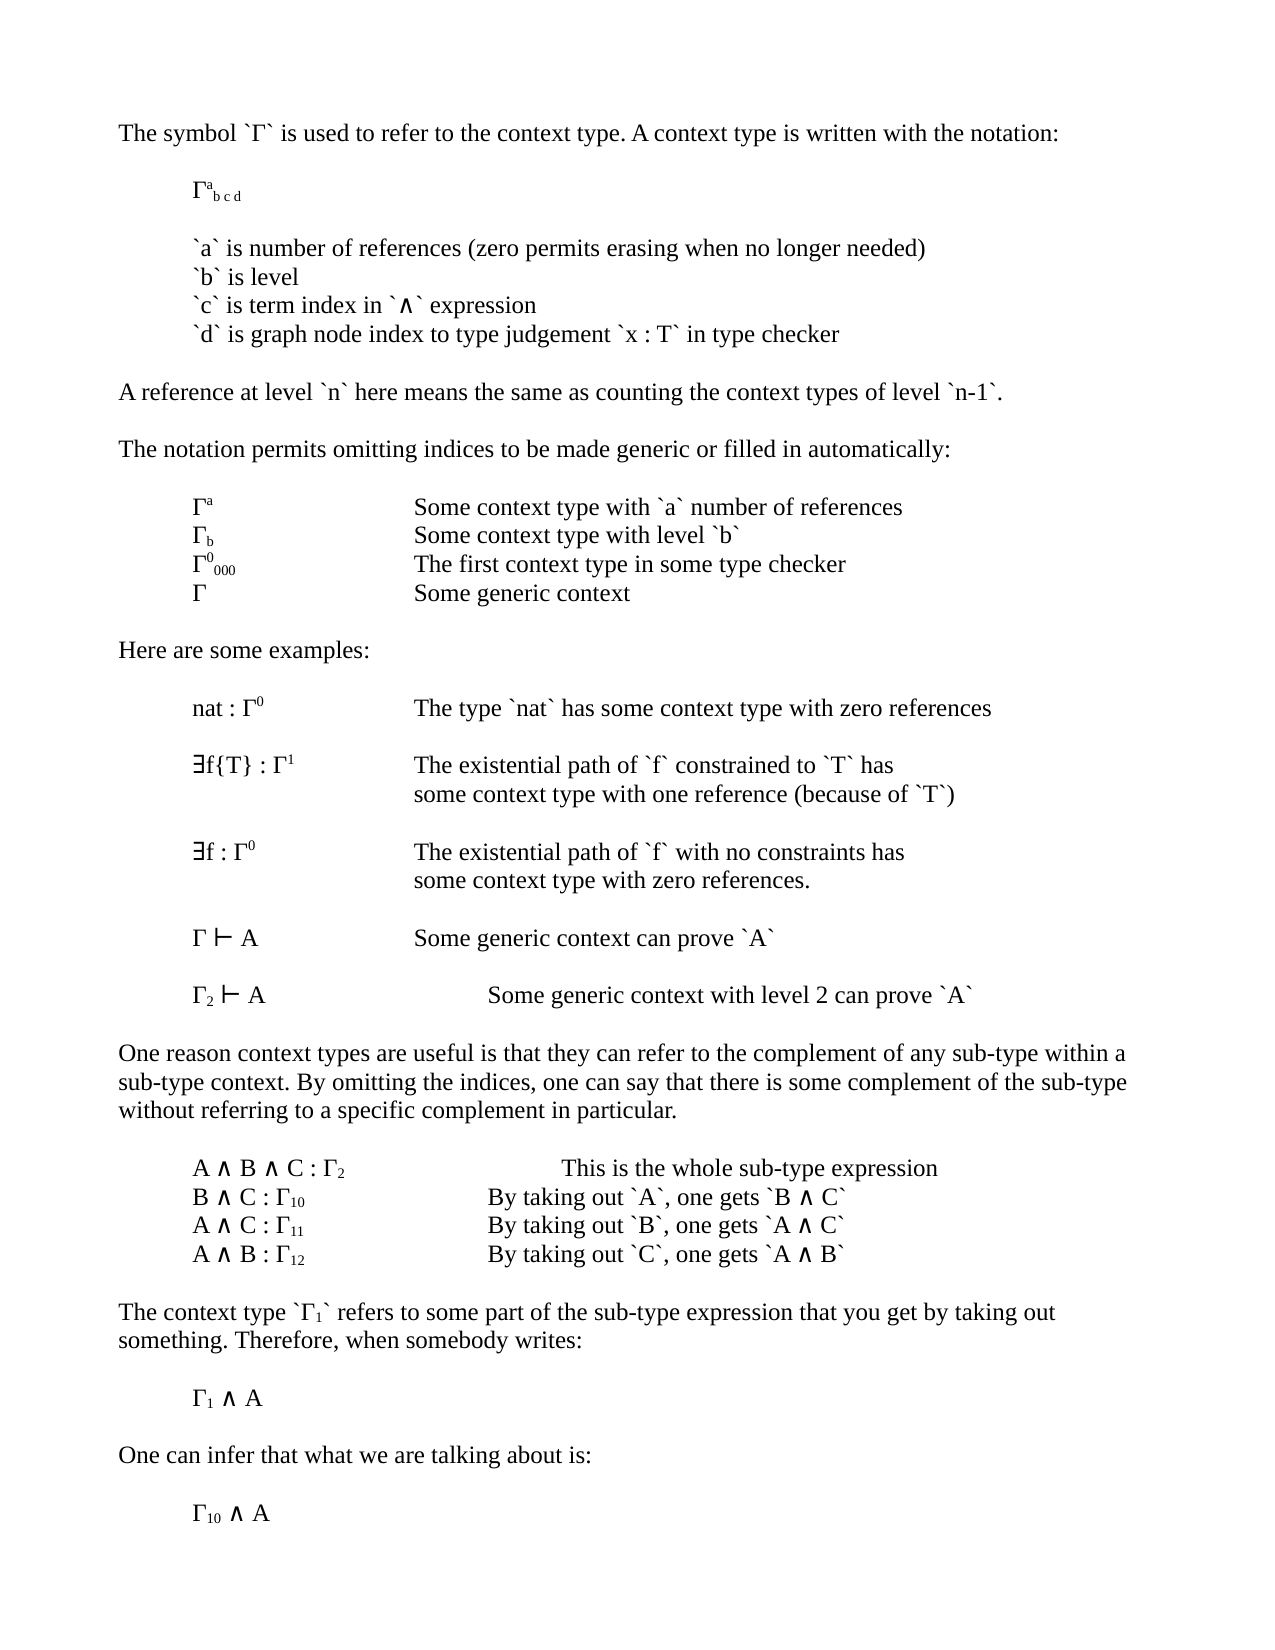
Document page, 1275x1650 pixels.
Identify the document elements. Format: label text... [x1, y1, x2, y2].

text The symbol `Γ` is used to refer to the context type. A context type is written with the notation: [118, 118, 1157, 147]
text Γ ⊢ A Some generic context can prove `A` [118, 923, 1157, 952]
text Γ Some generic context [118, 578, 1157, 607]
text some context type with zero references. [118, 866, 1157, 894]
text Γb Some context type with level `b` [118, 521, 1157, 549]
text A ∧ B : Γ12 By taking out `C`, one gets `A ∧ B` [118, 1239, 1157, 1268]
text ∃f{T} : Γ1 The existential path of `f` constrained to `T` has some context type with one reference (because of `T`) [118, 751, 1157, 808]
text `c` is term index in `∧` expression [118, 291, 1157, 319]
text A ∧ B ∧ C : Γ2 This is the whole sub-type expression [118, 1153, 1157, 1182]
text A ∧ C : Γ11 By taking out `B`, one gets `A ∧ C` [118, 1211, 1157, 1239]
text `b` is level [118, 262, 1157, 291]
text Γa Some context type with `a` number of references [118, 492, 1157, 521]
text `d` is graph node index to type judgement `x : T` in type checker [118, 319, 1157, 348]
text Γ10 ∧ A [118, 1498, 1157, 1527]
text Γab c d [118, 176, 1157, 204]
text `a` is number of references (zero permits erasing when no longer needed) [118, 233, 1157, 262]
text Here are some examples: [118, 636, 1157, 664]
text One can infer that what we are talking about is: [118, 1441, 1157, 1469]
text ∃f : Γ0 The existential path of `f` with no constraints has [118, 837, 1157, 866]
text The context type `Γ1` refers to some part of the sub-type expression that you get by taking out something. Therefore, when somebody writes: [118, 1297, 1157, 1354]
text Γ2 ⊢ A Some generic context with level 2 can prove `A` [118, 981, 1157, 1009]
text Γ0000 The first context type in some type checker [118, 549, 1157, 578]
text The notation permits omitting indices to be made generic or filled in automatically: [118, 434, 1157, 463]
text A reference at level `n` here means the same as counting the context types of level `n-1`. [118, 377, 1157, 406]
text One reason context types are useful is that they can refer to the complement of any sub-type within a sub-type context. By omitting the indices, one can say that there is some complement of the sub-type without referring to a specific complement in particular. [118, 1038, 1157, 1124]
text Γ1 ∧ A [118, 1383, 1157, 1412]
text nat : Γ0 The type `nat` has some context type with zero references [118, 693, 1157, 722]
text B ∧ C : Γ10 By taking out `A`, one gets `B ∧ C` [118, 1182, 1157, 1211]
